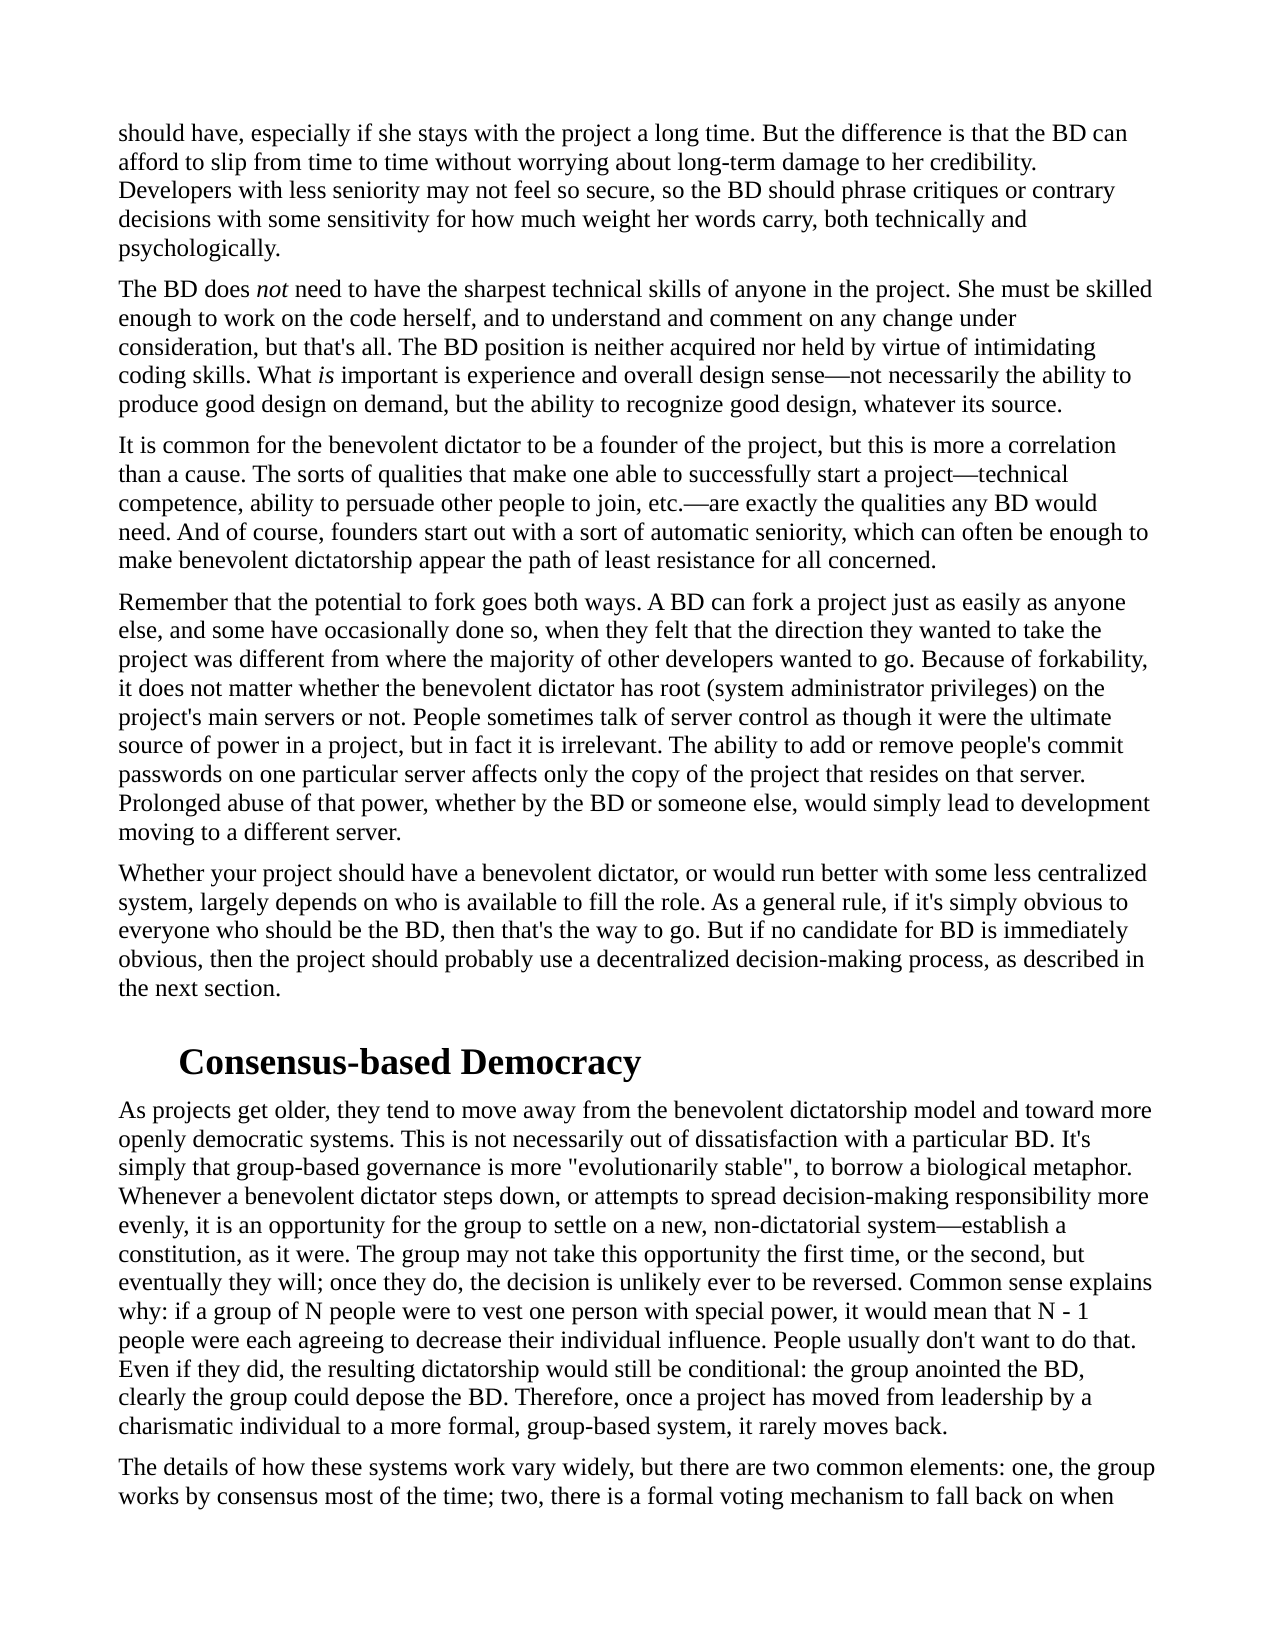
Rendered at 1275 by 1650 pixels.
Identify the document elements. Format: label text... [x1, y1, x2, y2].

text Remember that the potential to fork goes both ways. A BD can fork a project just as easily as anyone else, and some have occasionally done so, when they felt that the direction they wanted to take the project was different from where the majority of other developers wanted to go. Because of forkability, it does not matter whether the benevolent dictator has root (system administrator privileges) on the project's main servers or not. People sometimes talk of server control as though it were the ultimate source of power in a project, but in fact it is irrelevant. The ability to add or remove people's commit passwords on one particular server affects only the copy of the project that resides on that server. Prolonged abuse of that power, whether by the BD or someone else, would simply lead to development moving to a different server. [118, 587, 1157, 846]
text The details of how these systems work vary widely, but there are two common elements: one, the group works by consensus most of the time; two, there is a formal voting mechanism to fall back on when [118, 1452, 1157, 1510]
text The BD does not need to have the sharpest technical skills of anyone in the project. She must be skilled enough to work on the code herself, and to understand and comment on any change under consideration, but that's all. The BD position is neither acquired nor held by virtue of intimidating coding skills. What is important is experience and overall design sense—not necessarily the ability to produce good design on demand, but the ability to recognize good design, whatever its source. [118, 274, 1157, 418]
text should have, especially if she stays with the project a long time. But the difference is that the BD can afford to slip from time to time without worrying about long-term damage to her credibility. Developers with less seniority may not feel so secure, so the BD should phrase critiques or contrary decisions with some sensitivity for how much weight her words carry, both technically and psychologically. [118, 118, 1157, 262]
text Whether your project should have a benevolent dictator, or would run better with some less centralized system, largely depends on who is available to fill the role. As a general rule, if it's simply obvious to everyone who should be the BD, then that's the way to go. But if no candidate for BD is immediately obvious, then the project should probably use a decentralized decision-making process, as described in the next section. [118, 858, 1157, 1002]
text As projects get older, they tend to move away from the benevolent dictatorship model and toward more openly democratic systems. This is not necessarily out of dissatisfaction with a particular BD. It's simply that group-based governance is more "evolutionarily stable", to borrow a biological metaphor. Whenever a benevolent dictator steps down, or attempts to spread decision-making responsibility more evenly, it is an opportunity for the group to settle on a new, non-dictatorial system—establish a constitution, as it were. The group may not take this opportunity the first time, or the second, but eventually they will; once they do, the decision is unlikely ever to be reversed. Common sense explains why: if a group of N people were to vest one person with special power, it would mean that N - 1 people were each agreeing to decrease their individual influence. People usually don't want to do that. Even if they did, the resulting dictatorship would still be conditional: the group anointed the BD, clearly the group could depose the BD. Therefore, once a project has moved from leadership by a charismatic individual to a more formal, group-based system, it rarely moves back. [118, 1095, 1157, 1440]
text It is common for the benevolent dictator to be a founder of the project, but this is more a correlation than a cause. The sorts of qualities that make one able to successfully start a project—technical competence, ability to persuade other people to join, etc.—are exactly the qualities any BD would need. And of course, founders start out with a sort of automatic seniority, which can often be enough to make benevolent dictatorship appear the path of least resistance for all concerned. [118, 431, 1157, 574]
subtitle Consensus-based Democracy [118, 1039, 1157, 1082]
